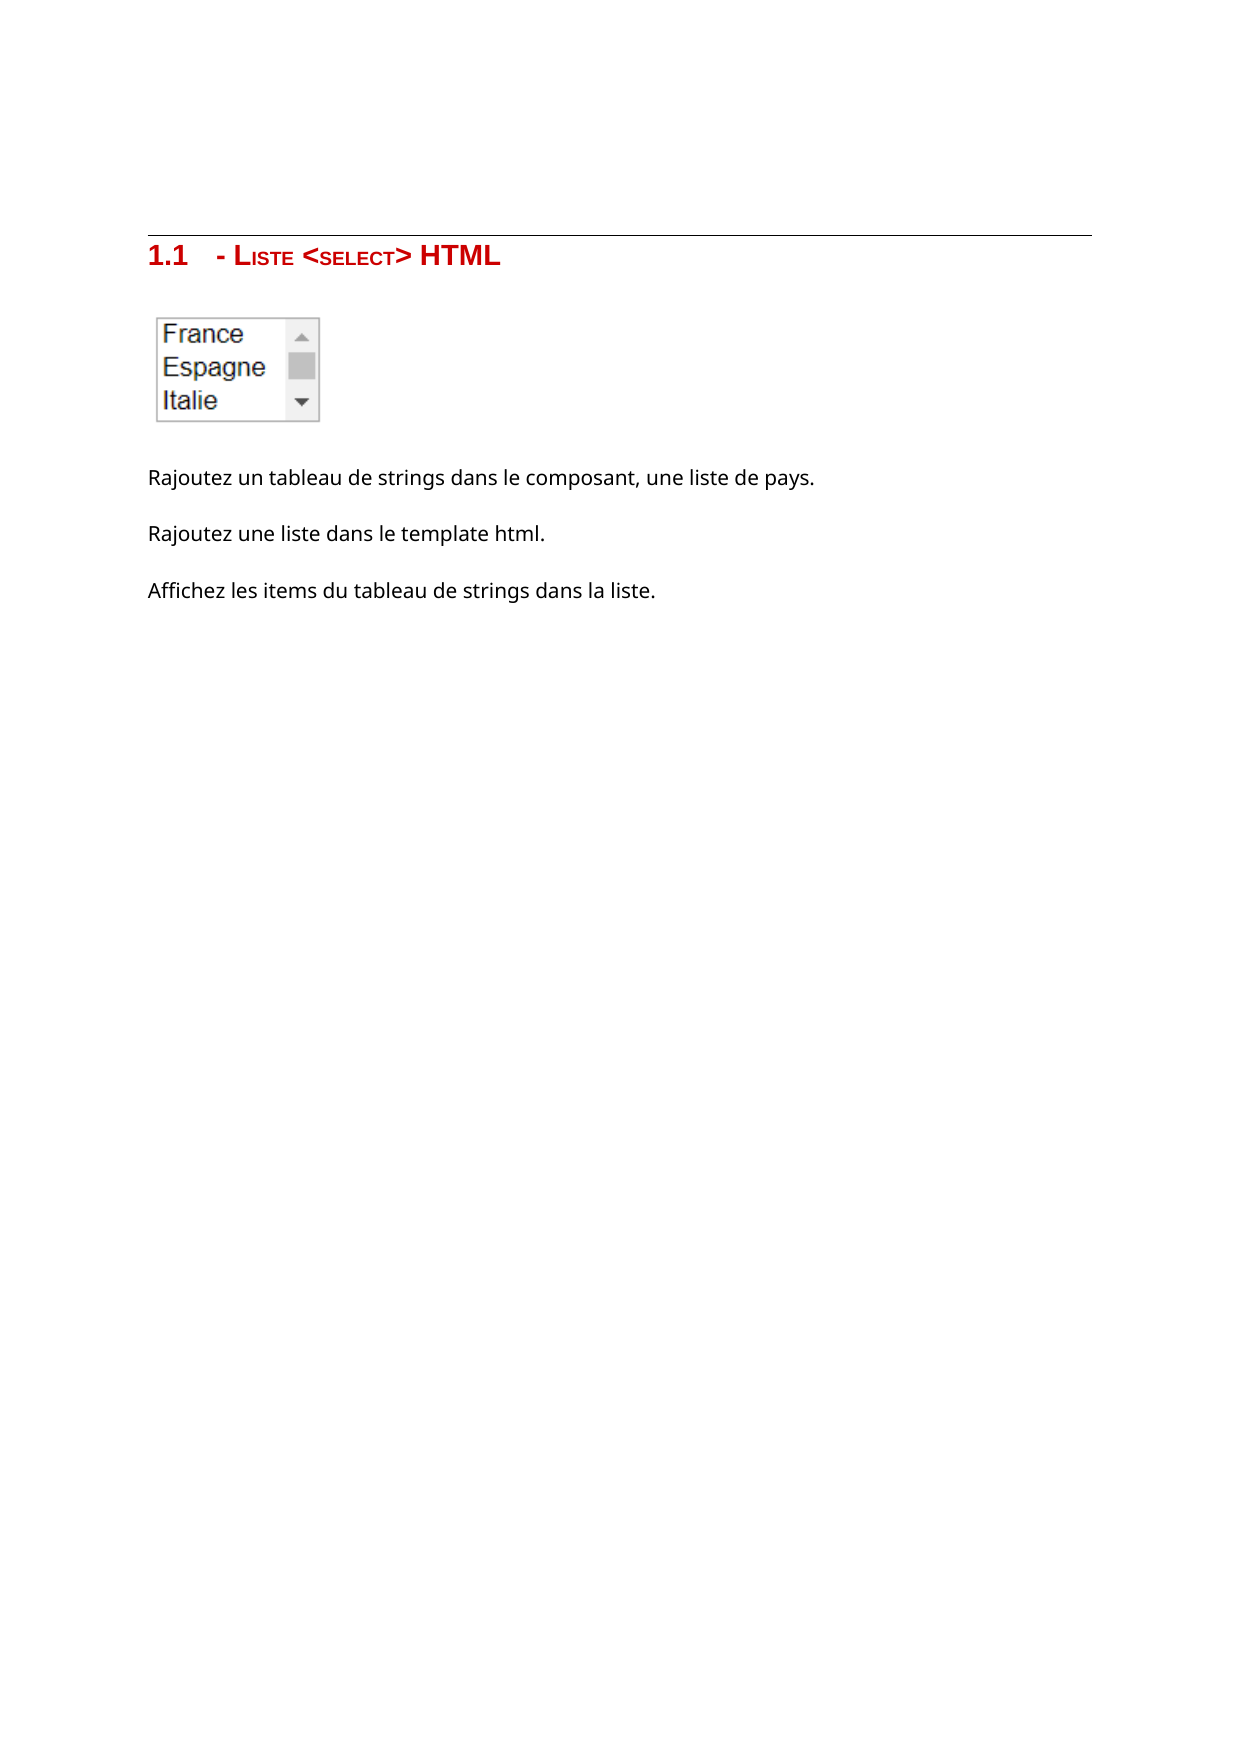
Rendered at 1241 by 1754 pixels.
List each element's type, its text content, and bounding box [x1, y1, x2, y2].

picture [147, 306, 336, 435]
text Rajoutez une liste dans le template html. [148, 519, 1092, 548]
text Rajoutez un tableau de strings dans le composant, une liste de pays. [148, 463, 1092, 491]
text Affichez les items du tableau de strings dans la liste. [148, 576, 1092, 605]
subtitle - Liste <select> HTML [148, 236, 1092, 271]
